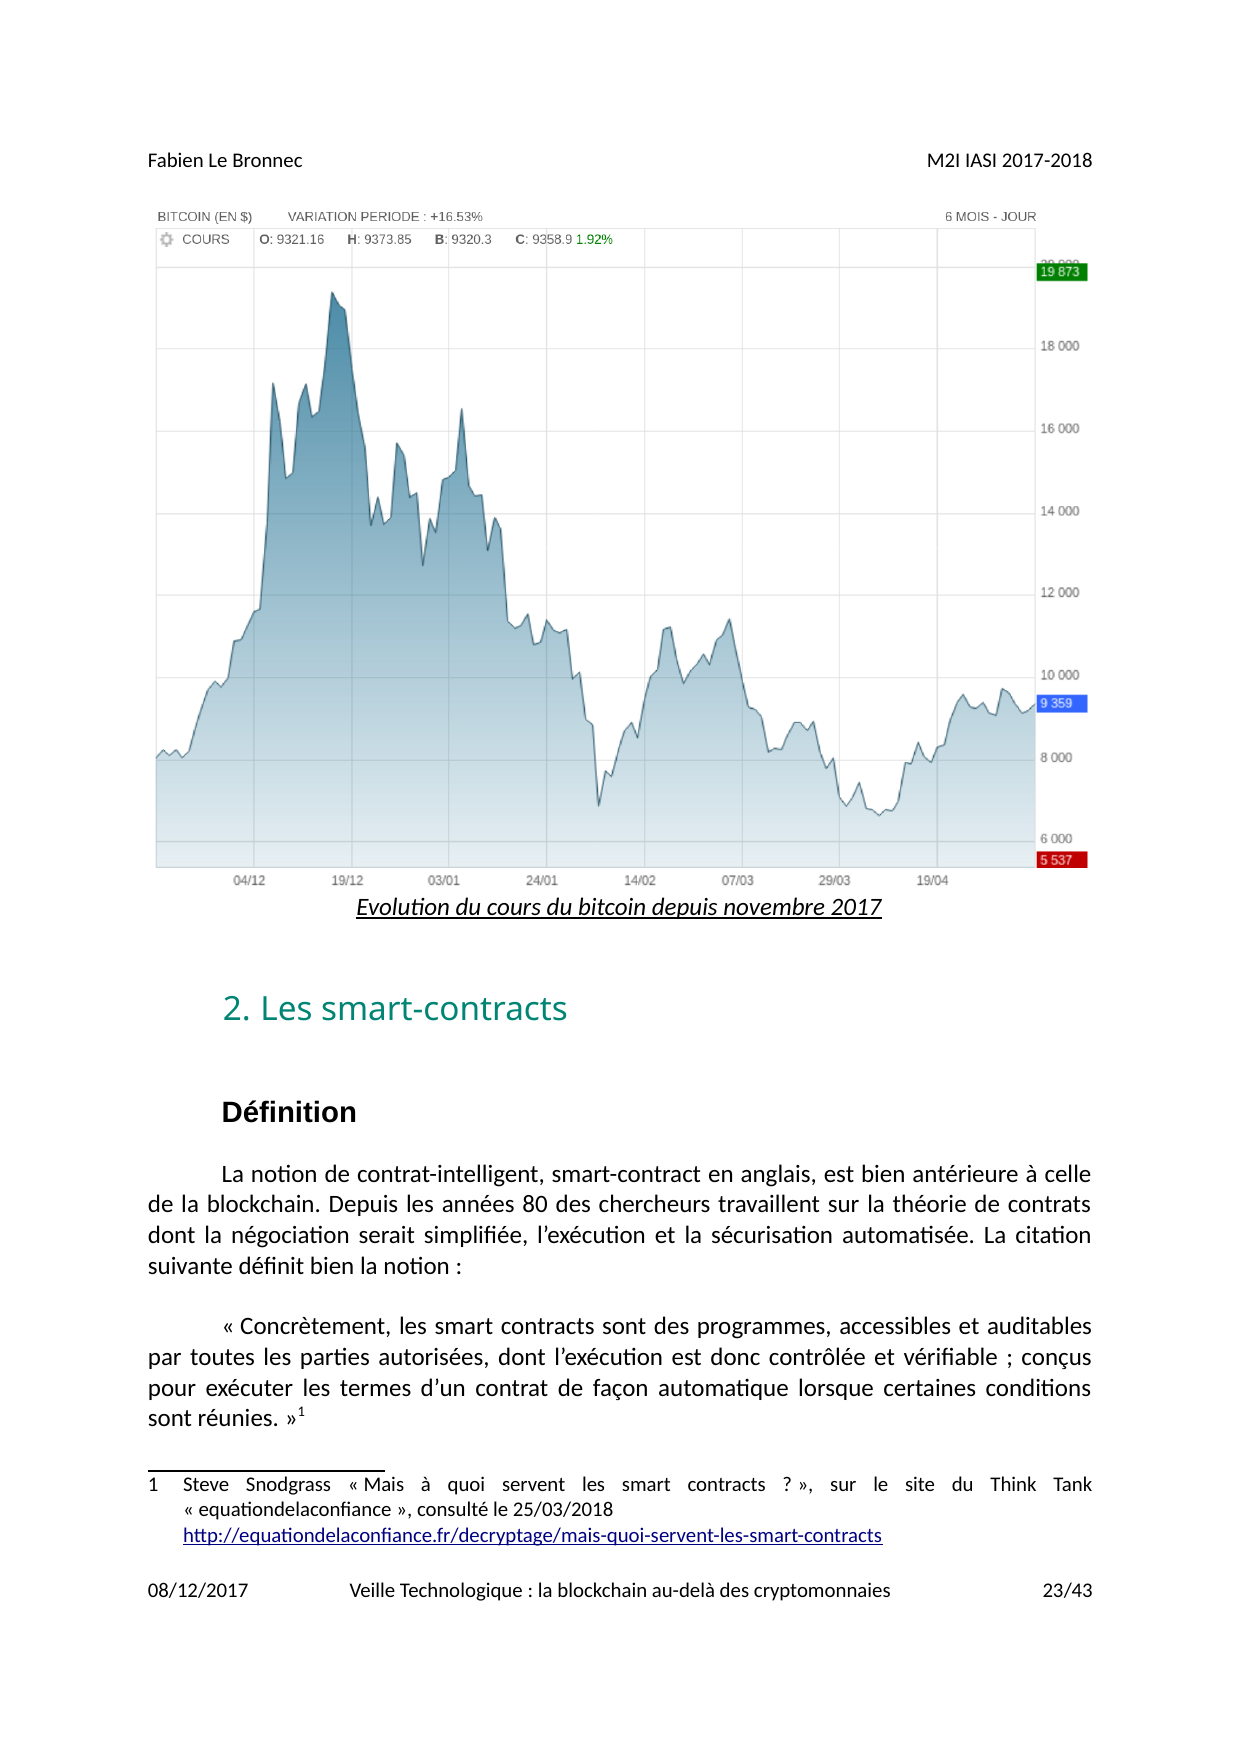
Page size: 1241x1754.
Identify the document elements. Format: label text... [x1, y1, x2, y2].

subtitle Les smart-contracts [223, 984, 1093, 1030]
text Evolution du cours du bitcoin depuis novembre 2017 [148, 891, 1093, 922]
text « Concrètement, les smart contracts sont des programmes, accessibles et auditables par toutes les parties autorisées, dont l’exécution est donc contrôlée et vérifiable ; conçus pour exécuter les termes d’un contrat de façon automatique lorsque certaines conditions sont réunies. » [148, 1310, 1093, 1433]
text Steve Snodgrass « Mais à quoi servent les smart contracts ? », sur le site du Think Tank « equationdelaconfiance », consulté le 25/03/2018 [148, 1471, 1093, 1522]
text La notion de contrat-intelligent, smart-contract en anglais, est bien antérieure à celle de la blockchain. Depuis les années 80 des chercheurs travaillent sur la théorie de contrats dont la négociation serait simplifiée, l’exécution et la sécurisation automatisée. La citation suivante définit bien la notion : [148, 1158, 1093, 1281]
picture [147, 202, 1093, 891]
text http://equationdelaconfiance.fr/decryptage/mais-quoi-servent-les-smart-contracts [148, 1522, 1093, 1547]
subtitle Définition [148, 1094, 1093, 1128]
